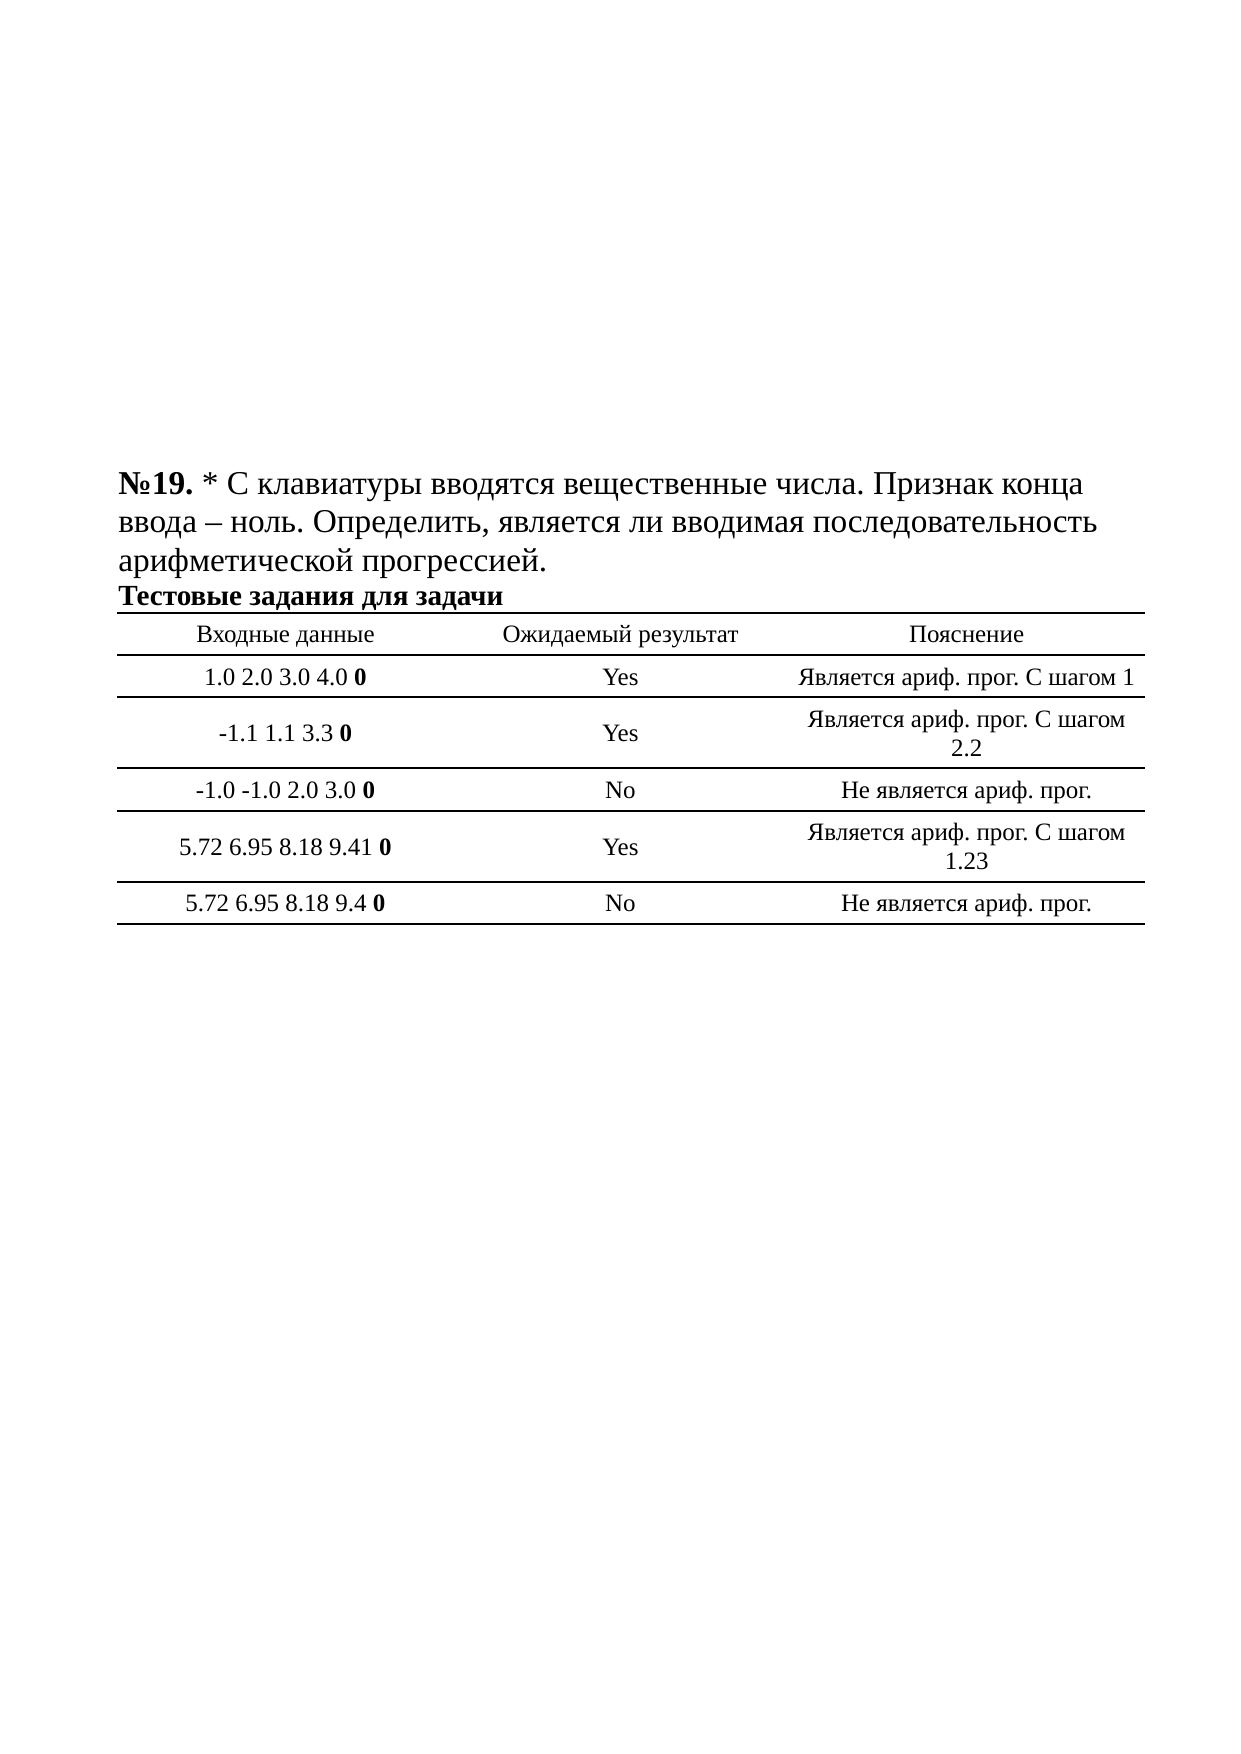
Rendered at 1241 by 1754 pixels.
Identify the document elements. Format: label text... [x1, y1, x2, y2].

table_cell 5.72 6.95 8.18 9.4 0 [117, 883, 453, 923]
table_cell 1.0 2.0 3.0 4.0 0 [117, 656, 453, 696]
table_cell -1.0 -1.0 2.0 3.0 0 [117, 769, 453, 809]
table_cell -1.1 1.1 3.3 0 [117, 698, 453, 767]
table_cell Не является ариф. прог. [788, 769, 1145, 809]
text №19. * С клавиатуры вводятся вещественные числа. Признак конца ввода – ноль. Определить, является ли вводимая последовательность арифметической прогрессией. [118, 463, 1122, 578]
table_cell Является ариф. прог. С шагом 1 [788, 656, 1145, 696]
table_cell 5.72 6.95 8.18 9.41 0 [117, 812, 453, 881]
table_header Пояснение [788, 614, 1145, 654]
table_header Ожидаемый результат [453, 614, 787, 654]
text Тестовые задания для задачи [118, 578, 1122, 612]
table_cell Yes [453, 656, 787, 696]
table_cell Не является ариф. прог. [788, 883, 1145, 923]
table_cell No [453, 769, 787, 809]
table_cell Yes [453, 698, 787, 767]
table_cell Yes [453, 812, 787, 881]
table_cell No [453, 883, 787, 923]
table_cell Является ариф. прог. С шагом 1.23 [788, 812, 1145, 881]
table_header Входные данные [117, 614, 453, 654]
table_cell Является ариф. прог. С шагом 2.2 [788, 698, 1145, 767]
